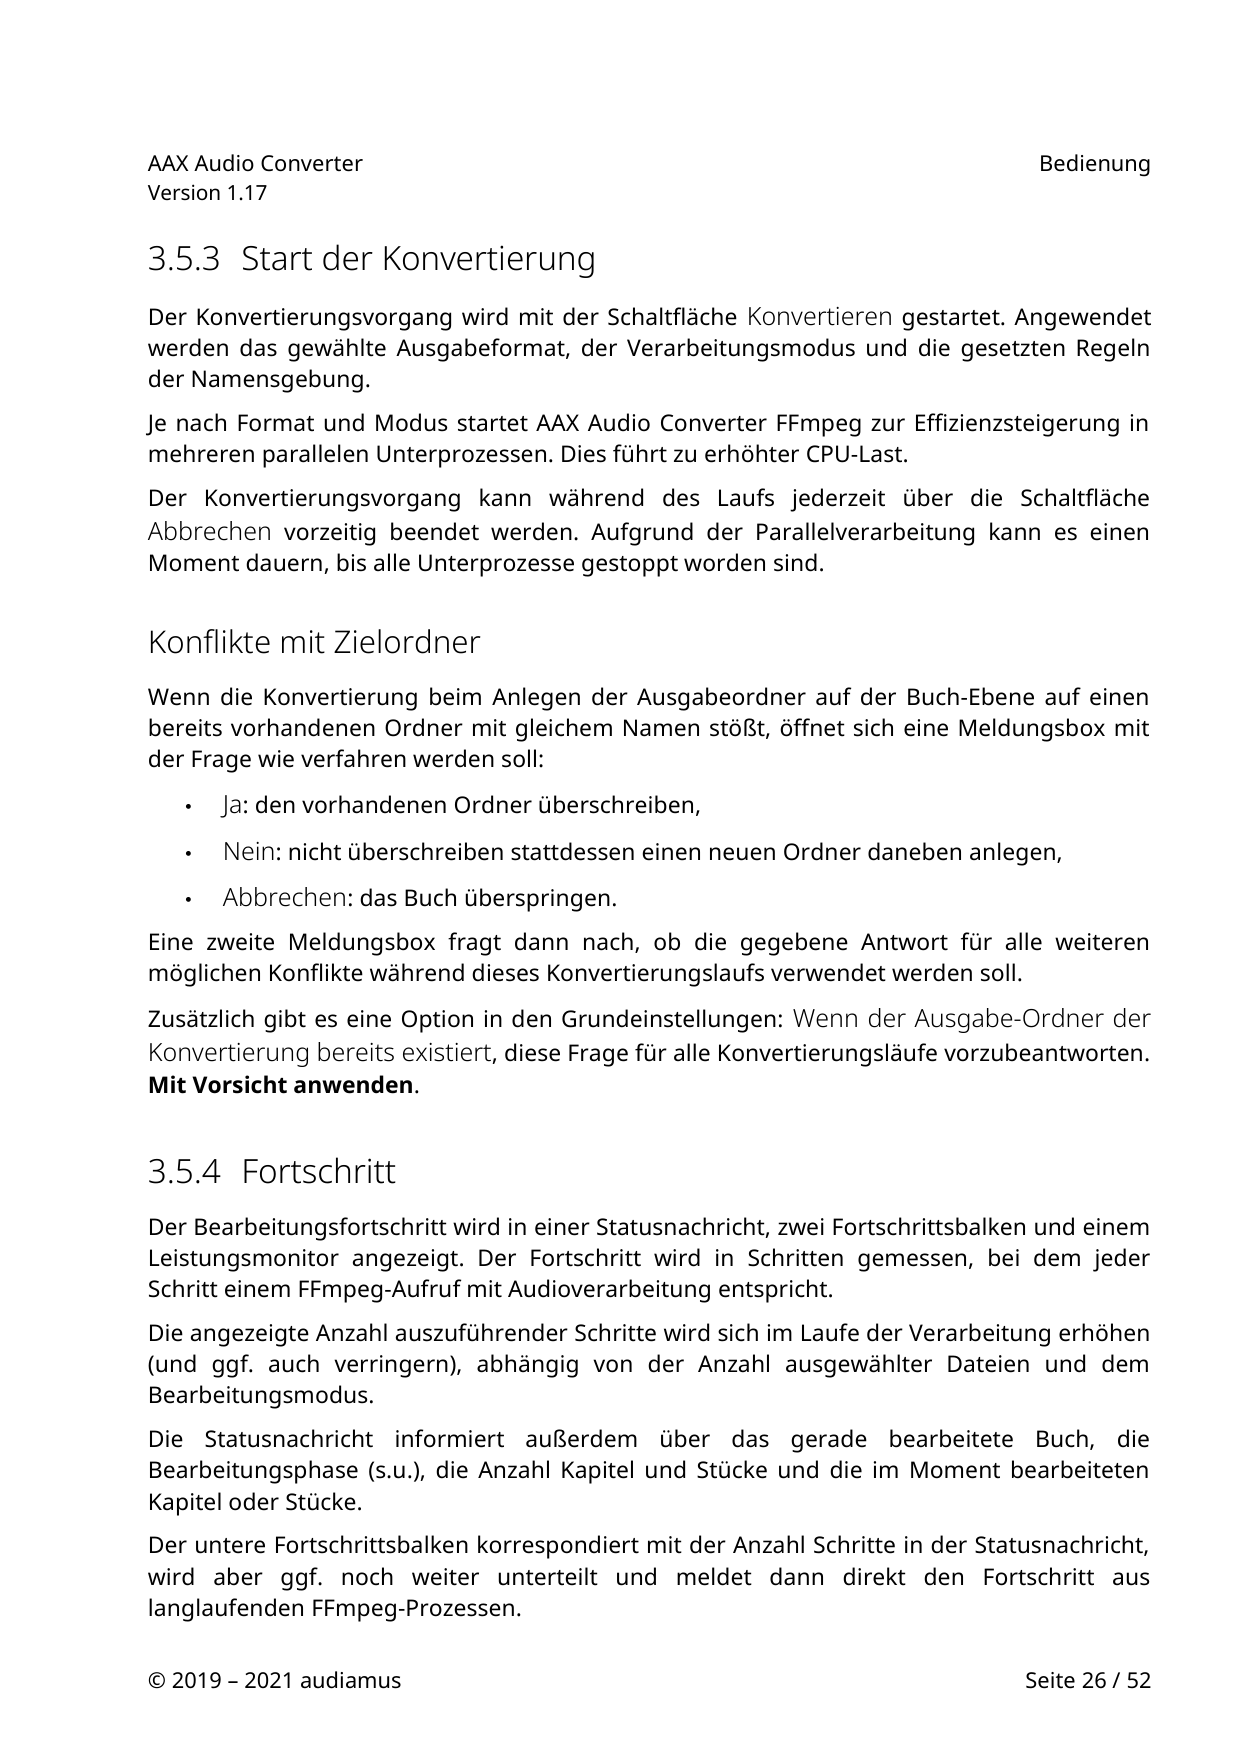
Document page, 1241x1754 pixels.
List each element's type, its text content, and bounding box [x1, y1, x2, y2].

text Die angezeigte Anzahl auszuführender Schritte wird sich im Laufe der Verarbeitung erhöhen (und ggf. auch verringern), abhängig von der Anzahl ausgewählter Dateien und dem Bearbeitungsmodus. [148, 1317, 1152, 1411]
text Der Konvertierungsvorgang wird mit der Schaltfläche Konvertieren gestartet. Angewendet werden das gewählte Ausgabeformat, der Verarbeitungsmodus und die gesetzten Regeln der Namensgebung. [148, 298, 1152, 395]
text Zusätzlich gibt es eine Option in den Grundeinstellungen: Wenn der Ausgabe-Ordner der Konvertierung bereits existiert, diese Frage für alle Konvertierungsläufe vorzubeantworten. Mit Vorsicht anwenden. [148, 1001, 1152, 1100]
text Je nach Format und Modus startet AAX Audio Converter FFmpeg zur Effizienzsteigerung in mehreren parallelen Unterprozessen. Dies führt zu erhöhter CPU-Last. [148, 407, 1152, 469]
text Der untere Fortschrittsbalken korrespondiert mit der Anzahl Schritte in der Statusnachricht, wird aber ggf. noch weiter unterteilt und meldet dann direkt den Fortschritt aus langlaufenden FFmpeg-Prozessen. [148, 1529, 1152, 1623]
text Der Bearbeitungsfortschritt wird in einer Statusnachricht, zwei Fortschrittsbalken und einem Leistungsmonitor angezeigt. Der Fortschritt wird in Schritten gemessen, bei dem jeder Schritt einem FFmpeg-Aufruf mit Audioverarbeitung entspricht. [148, 1211, 1152, 1304]
text Der Konvertierungsvorgang kann während des Laufs jederzeit über die Schaltfläche Abbrechen vorzeitig beendet werden. Aufgrund der Parallelverarbeitung kann es einen Moment dauern, bis alle Unterprozesse gestoppt worden sind. [148, 482, 1152, 578]
text Die Statusnachricht informiert außerdem über das gerade bearbeitete Buch, die Bearbeitungsphase (s.u.), die Anzahl Kapitel und Stücke und die im Moment bearbeiteten Kapitel oder Stücke. [148, 1423, 1152, 1517]
text Wenn die Konvertierung beim Anlegen der Ausgabeordner auf der Buch-Ebene auf einen bereits vorhandenen Ordner mit gleichem Namen stößt, öffnet sich eine Meldungsbox mit der Frage wie verfahren werden soll: [148, 681, 1152, 774]
list Nein: nicht überschreiben stattdessen einen neuen Ordner daneben anlegen, [185, 833, 1152, 867]
list Ja: den vorhandenen Ordner überschreiben, [185, 787, 1152, 821]
subtitle Start der Konvertierung [148, 235, 1152, 281]
list Abbrechen: das Buch überspringen. [185, 879, 1152, 913]
text Eine zweite Meldungsbox fragt dann nach, ob die gegebene Antwort für alle weiteren möglichen Konflikte während dieses Konvertierungslaufs verwendet werden soll. [148, 926, 1152, 988]
subtitle Fortschritt [148, 1148, 1152, 1193]
subtitle Konflikte mit Zielordner [148, 620, 1152, 663]
